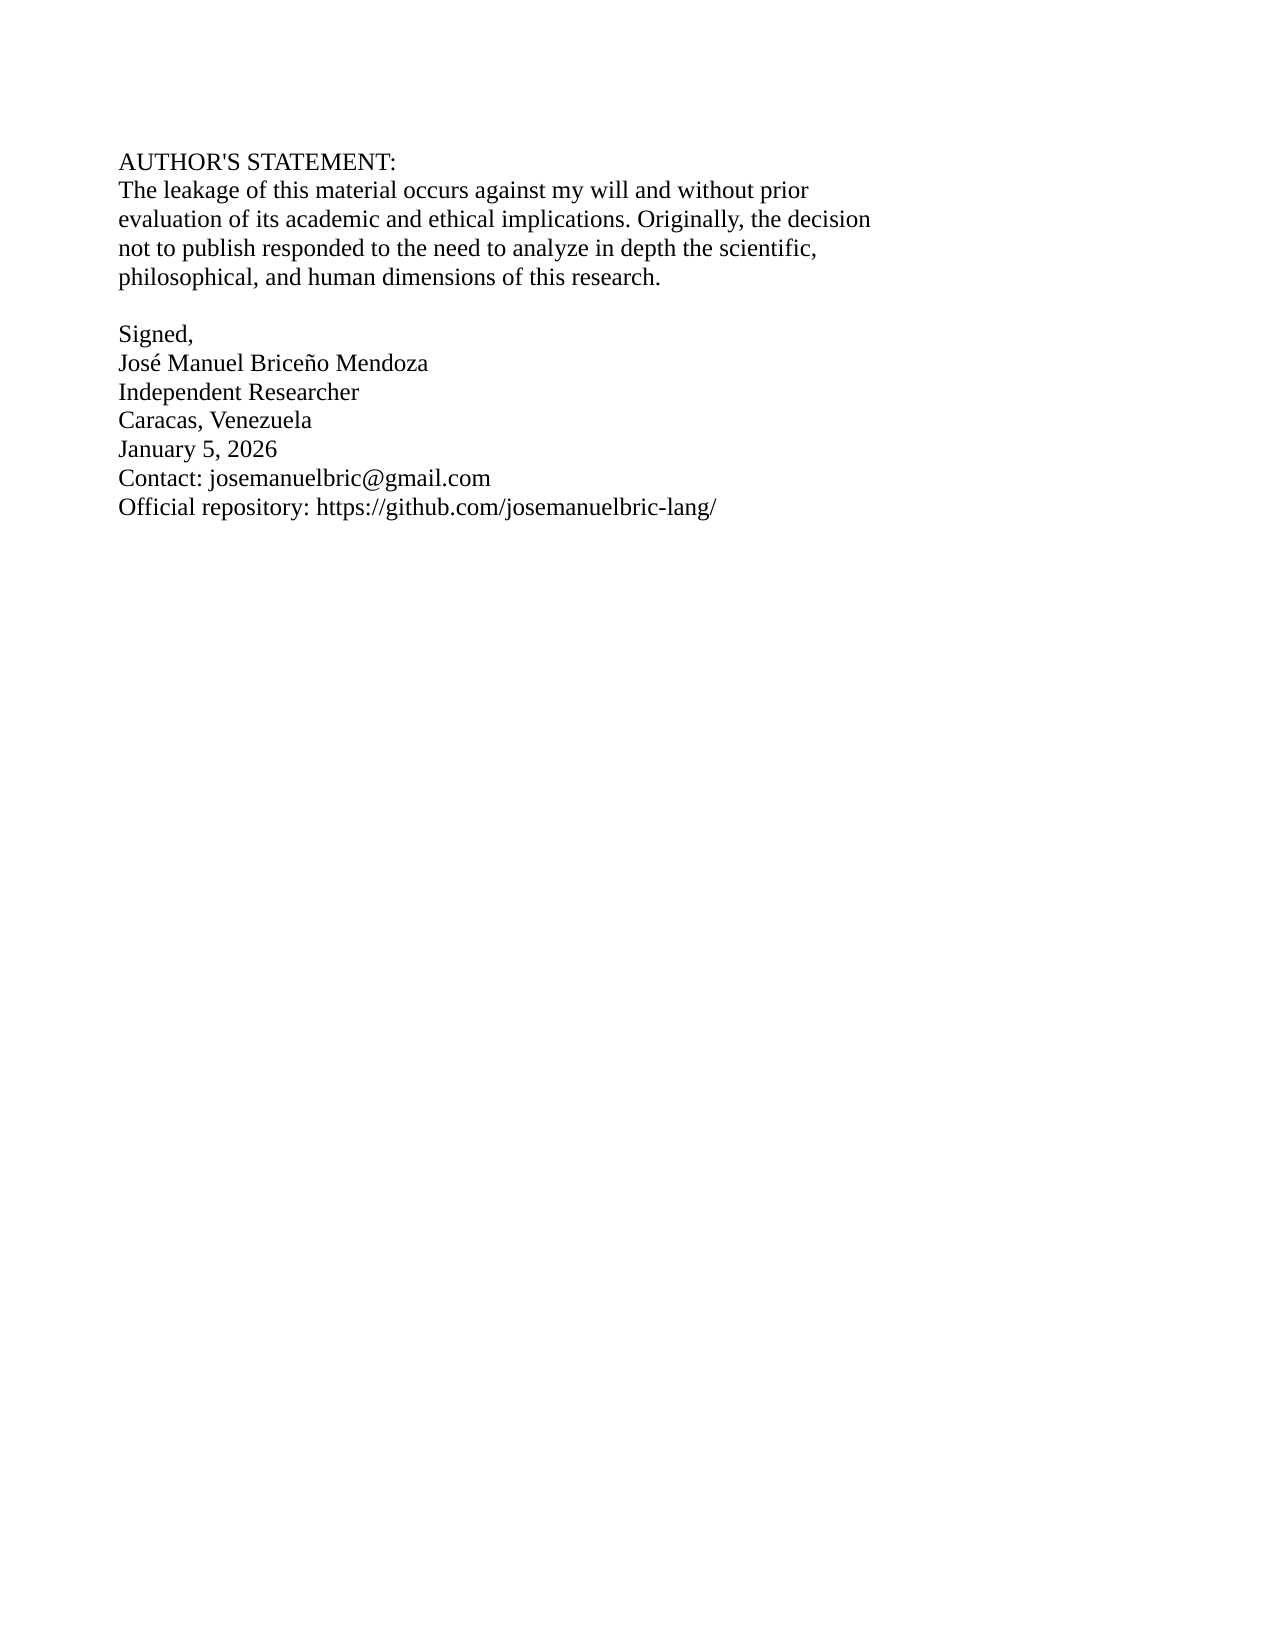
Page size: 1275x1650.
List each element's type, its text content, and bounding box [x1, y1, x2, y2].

text AUTHOR'S STATEMENT: [118, 147, 1157, 176]
text Independent Researcher [118, 377, 1157, 406]
text evaluation of its academic and ethical implications. Originally, the decision [118, 204, 1157, 233]
text José Manuel Briceño Mendoza [118, 348, 1157, 377]
text Contact: josemanuelbric@gmail.com [118, 463, 1157, 492]
text The leakage of this material occurs against my will and without prior [118, 176, 1157, 204]
text January 5, 2026 [118, 434, 1157, 463]
text not to publish responded to the need to analyze in depth the scientific, [118, 233, 1157, 262]
text Signed, [118, 319, 1157, 348]
text Official repository: https://github.com/josemanuelbric-lang/ [118, 492, 1157, 521]
text philosophical, and human dimensions of this research. [118, 262, 1157, 291]
text Caracas, Venezuela [118, 406, 1157, 434]
